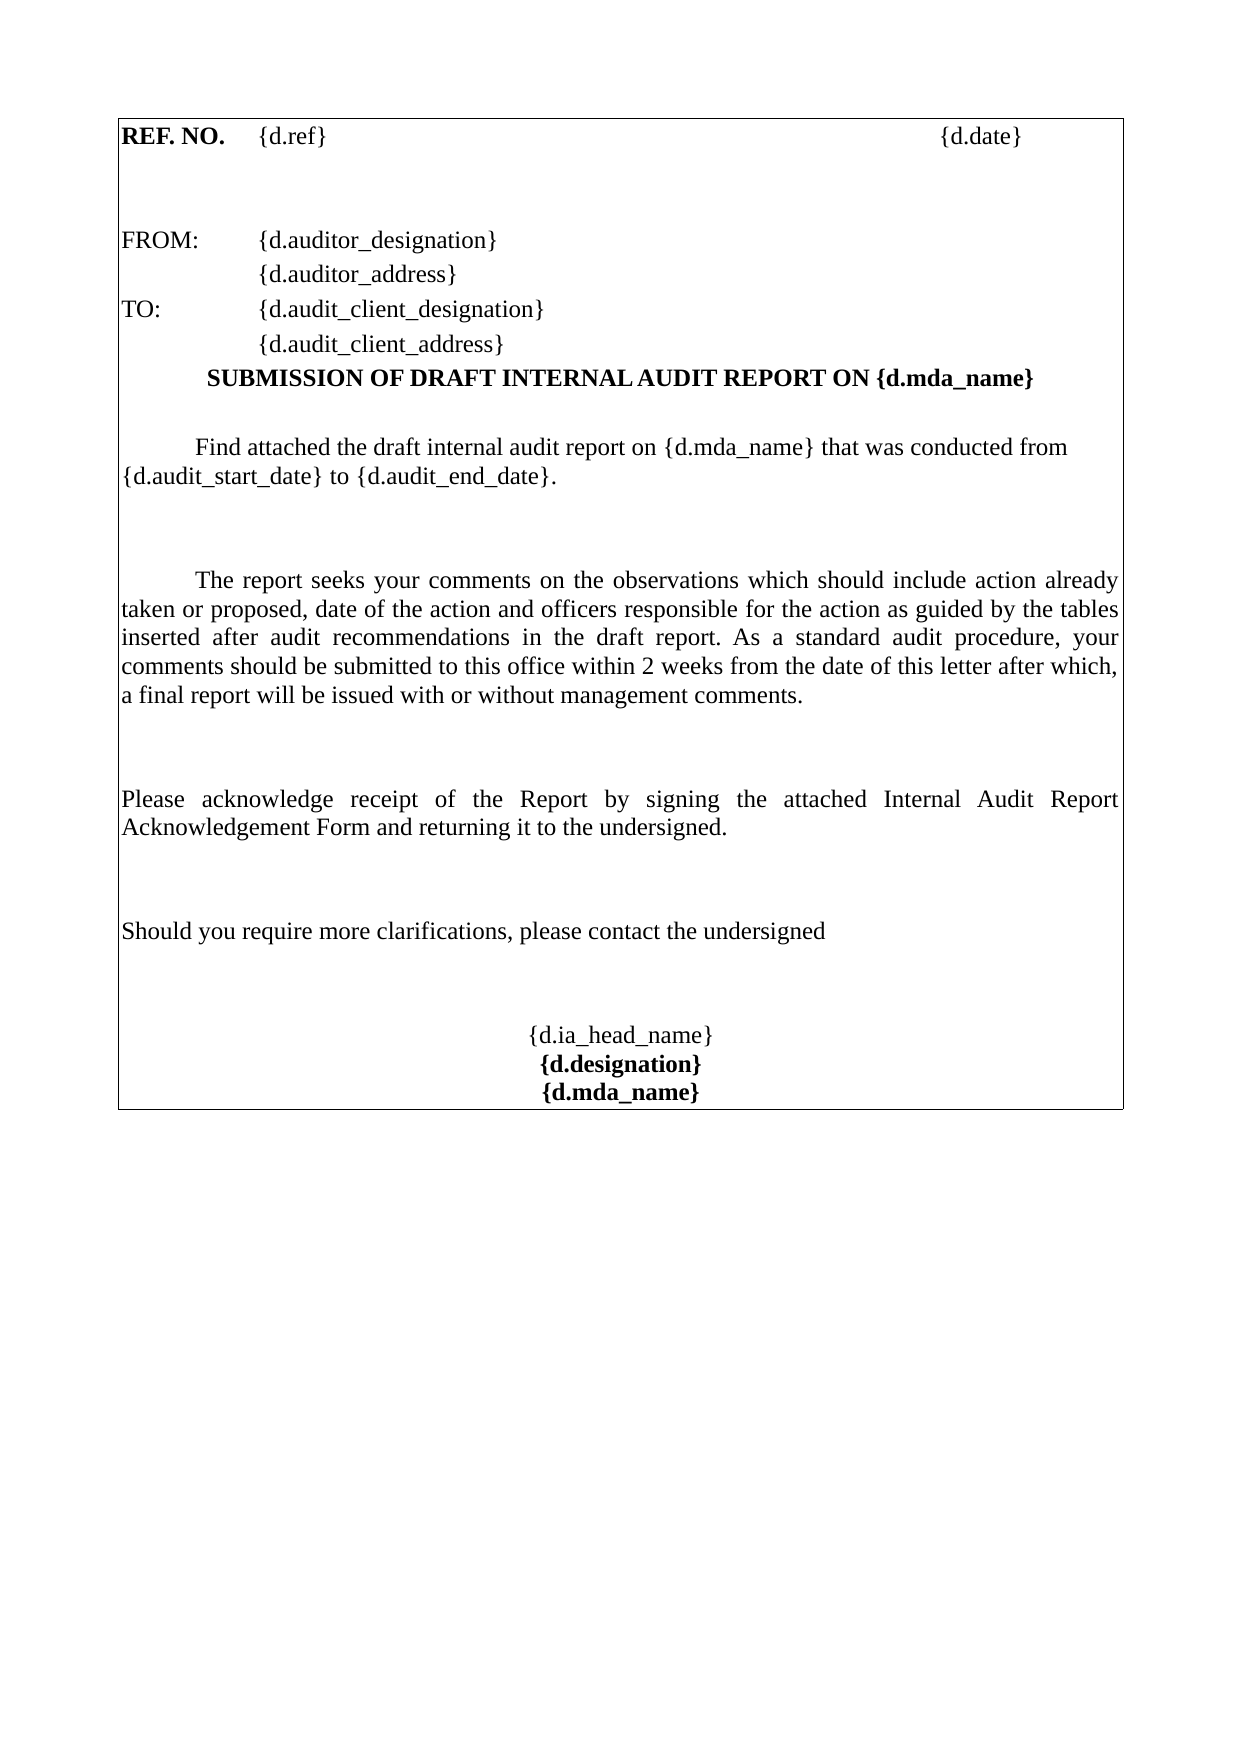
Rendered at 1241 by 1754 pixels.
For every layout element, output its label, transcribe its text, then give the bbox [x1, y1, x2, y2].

table_cell [119, 153, 838, 187]
table_cell FROM: [119, 222, 254, 257]
table_cell [119, 948, 1123, 982]
table_cell Should you require more clarifications, please contact the undersigned [119, 913, 1123, 948]
table_header REF. NO. [119, 119, 254, 153]
table_cell [839, 153, 1123, 187]
table_cell {d.ia_head_name} {d.designation} {d.mda_name} [119, 1017, 1123, 1109]
table_cell Find attached the draft internal audit report on {d.mda_name} that was conducted from {d.audit_start_date} to {d.audit_end_date}. [119, 430, 1123, 493]
table_cell [119, 326, 254, 360]
table_cell [839, 257, 1123, 291]
table_cell [119, 844, 1123, 879]
table_cell Please acknowledge receipt of the Report by signing the attached Internal Audit Report Acknowledgement Form and returning it to the undersigned. [119, 781, 1123, 844]
table_cell [839, 326, 1123, 360]
table_cell TO: [119, 291, 254, 326]
table_header {d.ref} [254, 119, 838, 153]
table_cell [119, 983, 1123, 1017]
table_cell {d.audit_client_designation} [254, 291, 838, 326]
table_cell The report seeks your comments on the observations which should include action already taken or proposed, date of the action and officers responsible for the action as guided by the tables inserted after audit recommendations in the draft report. As a standard audit procedure, your comments should be submitted to this office within 2 weeks from the date of this letter after which, a final report will be issued with or without management comments. [119, 562, 1123, 712]
table_cell {d.auditor_address} [254, 257, 838, 291]
table_cell [119, 493, 1123, 527]
table_cell [119, 257, 254, 291]
table_cell [839, 291, 1123, 326]
table_cell [839, 188, 1123, 222]
table_cell {d.audit_client_address} [254, 326, 838, 360]
table_cell [119, 712, 1123, 746]
table_cell SUBMISSION OF DRAFT INTERNAL AUDIT REPORT ON {d.mda_name} [119, 360, 1123, 395]
table_cell [119, 395, 1123, 429]
table_header {d.date} [839, 119, 1123, 153]
table_cell [119, 528, 1123, 562]
table_cell [119, 746, 1123, 781]
table_cell {d.auditor_designation} [254, 222, 838, 257]
table_cell [119, 879, 1123, 913]
table_cell [119, 188, 838, 222]
table_cell [839, 222, 1123, 257]
